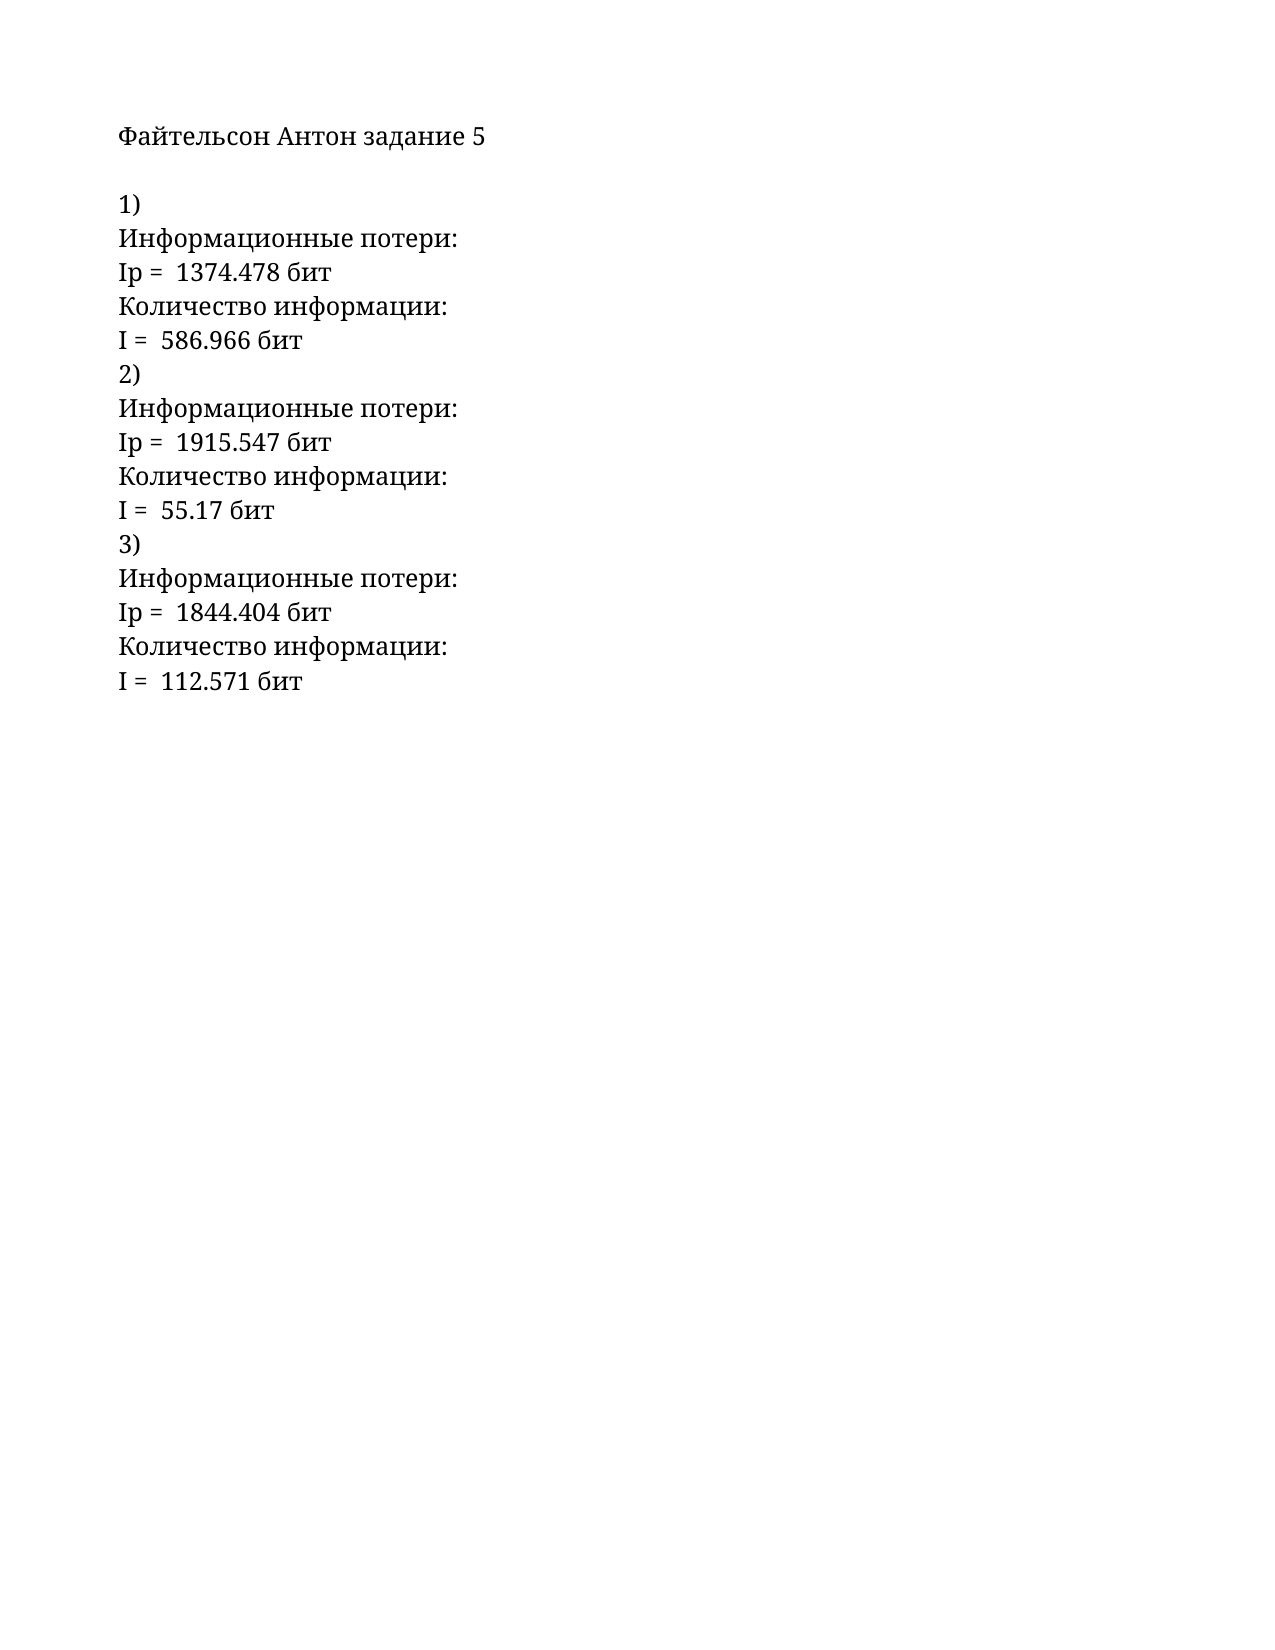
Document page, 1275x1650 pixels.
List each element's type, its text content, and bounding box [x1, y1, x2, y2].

text 3) [118, 527, 1157, 561]
text Количество информации: [118, 629, 1157, 663]
text I = 55.17 бит [118, 493, 1157, 527]
text Ip = 1844.404 бит [118, 595, 1157, 629]
text Количество информации: [118, 288, 1157, 322]
text Количество информации: [118, 459, 1157, 493]
text 1) [118, 186, 1157, 220]
text I = 112.571 бит [118, 663, 1157, 697]
text Информационные потери: [118, 561, 1157, 595]
text Информационные потери: [118, 391, 1157, 425]
text I = 586.966 бит [118, 322, 1157, 357]
text Ip = 1915.547 бит [118, 425, 1157, 459]
text Файтельсон Антон задание 5 [118, 118, 1157, 152]
text Информационные потери: [118, 220, 1157, 254]
text Ip = 1374.478 бит [118, 254, 1157, 288]
text 2) [118, 357, 1157, 391]
